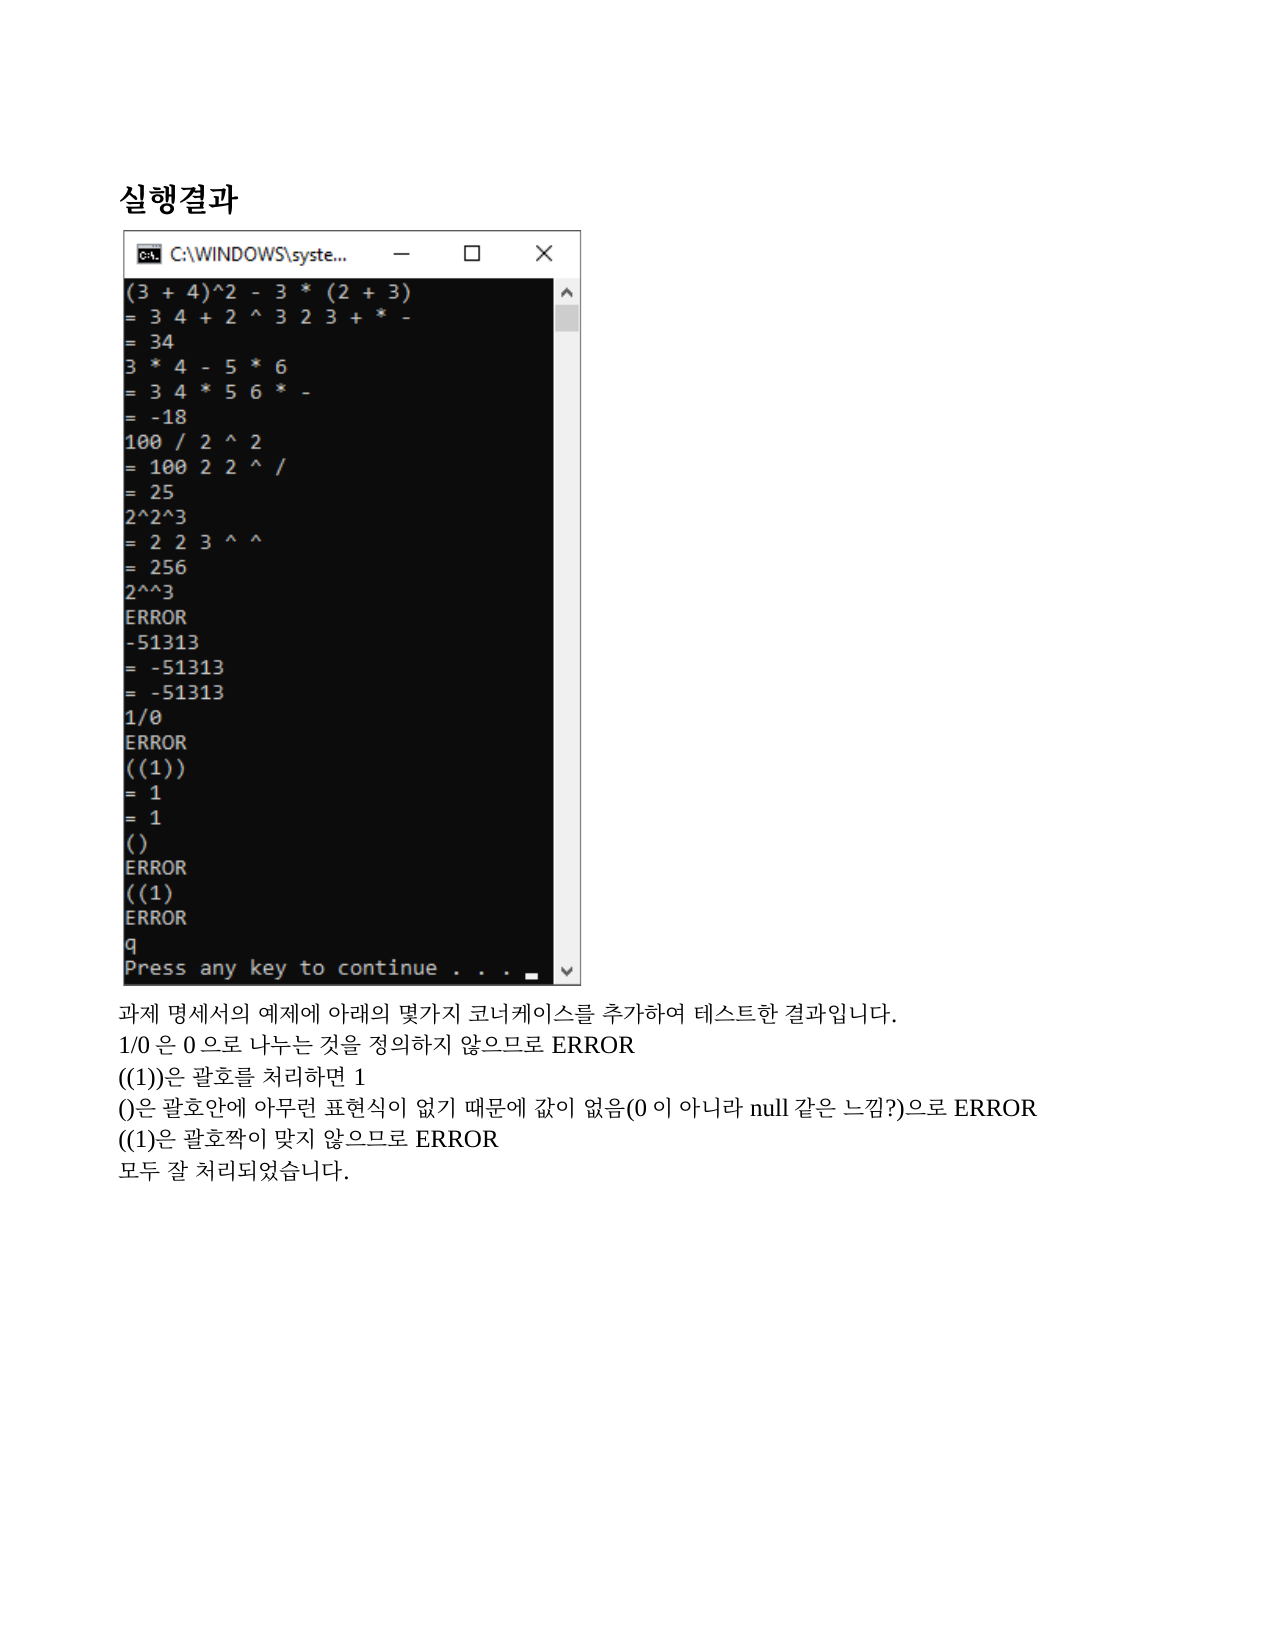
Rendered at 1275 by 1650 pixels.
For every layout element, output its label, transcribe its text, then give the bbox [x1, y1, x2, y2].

text ((1))은 괄호를 처리하면 1 [118, 1060, 1157, 1091]
picture [123, 230, 582, 986]
text 모두 잘 처리되었습니다. [118, 1154, 1157, 1186]
text 1/0은 0으로 나누는 것을 정의하지 않으므로 ERROR [118, 1028, 1157, 1060]
text 실행결과 [118, 176, 1157, 221]
text ((1)은 괄호짝이 맞지 않으므로 ERROR [118, 1123, 1157, 1154]
text 과제 명세서의 예제에 아래의 몇가지 코너케이스를 추가하여 테스트한 결과입니다. [118, 997, 1157, 1028]
text ()은 괄호안에 아무런 표현식이 없기 때문에 값이 없음(0이 아니라 null같은 느낌?)으로 ERROR [118, 1091, 1157, 1123]
